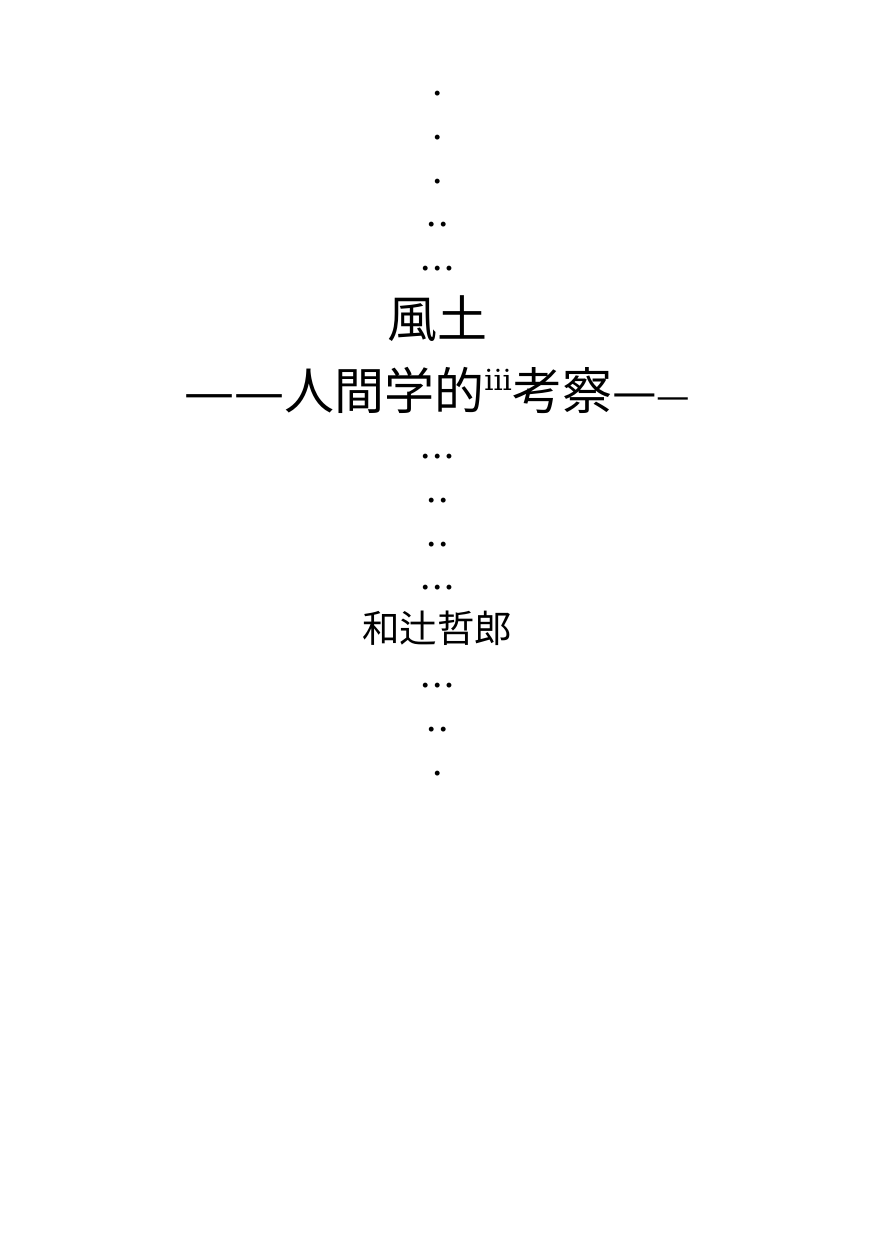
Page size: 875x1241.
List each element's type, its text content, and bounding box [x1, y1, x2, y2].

subtitle . . . .. ... 風土 ——人間学的考察—— ... .. .. ... 和辻哲郎 ... .. . [36, 61, 838, 784]
